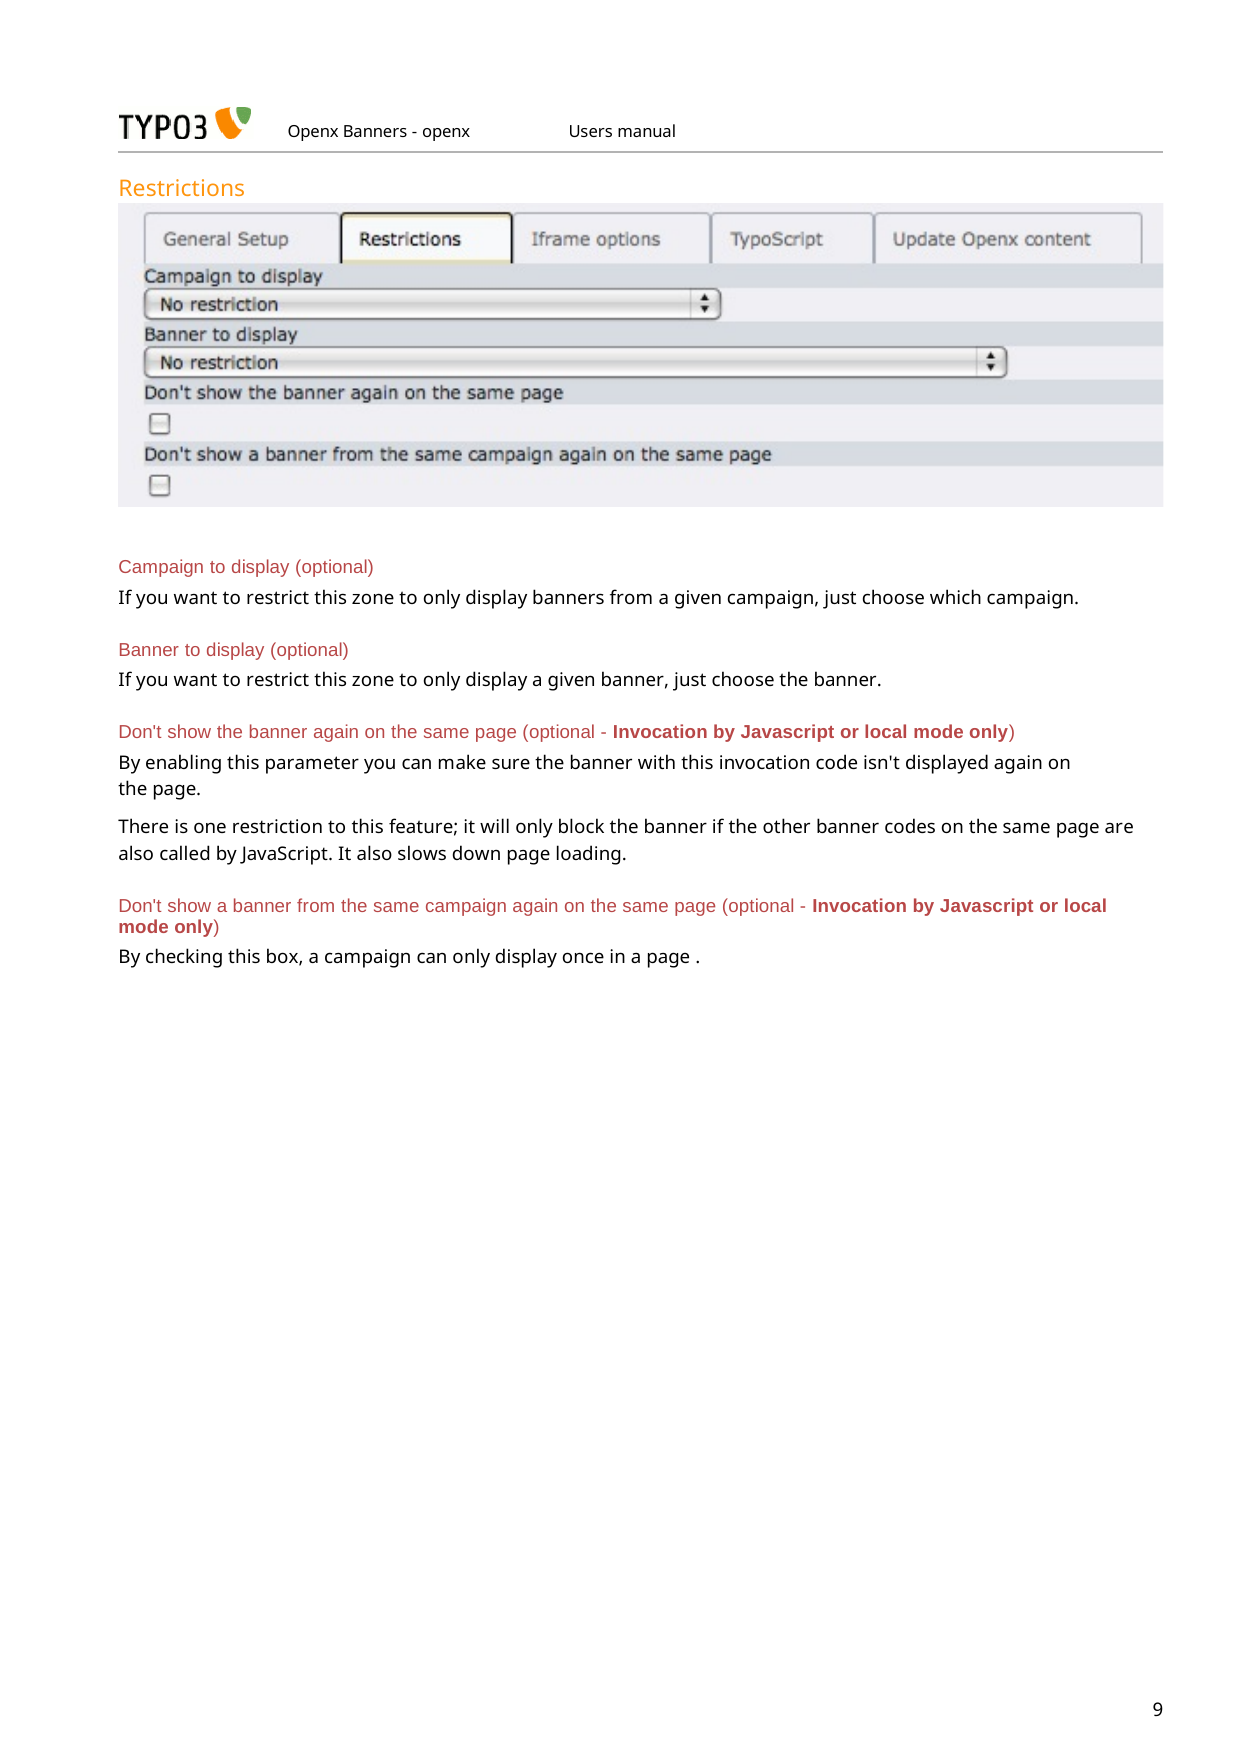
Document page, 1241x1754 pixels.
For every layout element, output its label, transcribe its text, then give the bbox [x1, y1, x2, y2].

subtitle Restrictions [118, 172, 1163, 203]
text If you want to restrict this zone to only display banners from a given campaign, just choose which campaign. [118, 584, 1163, 610]
picture [118, 203, 1164, 507]
subtitle Banner to display (optional) [118, 639, 1163, 660]
subtitle Don't show the banner again on the same page (optional - Invocation by Javascript or local mode only) [118, 722, 1163, 743]
text By checking this box, a campaign can only display once in a page . [118, 943, 1163, 969]
text There is one restriction to this feature; it will only block the banner if the other banner codes on the same page are also called by JavaScript. It also slows down page loading. [118, 813, 1163, 866]
subtitle Don't show a banner from the same campaign again on the same page (optional - Invocation by Javascript or local mode only) [118, 895, 1163, 937]
text By enabling this parameter you can make sure the banner with this invocation code isn't displayed again on the page. [118, 749, 1163, 801]
text If you want to restrict this zone to only display a given banner, just choose the banner. [118, 666, 1163, 692]
subtitle Campaign to display (optional) [118, 557, 1163, 578]
picture [118, 106, 254, 139]
